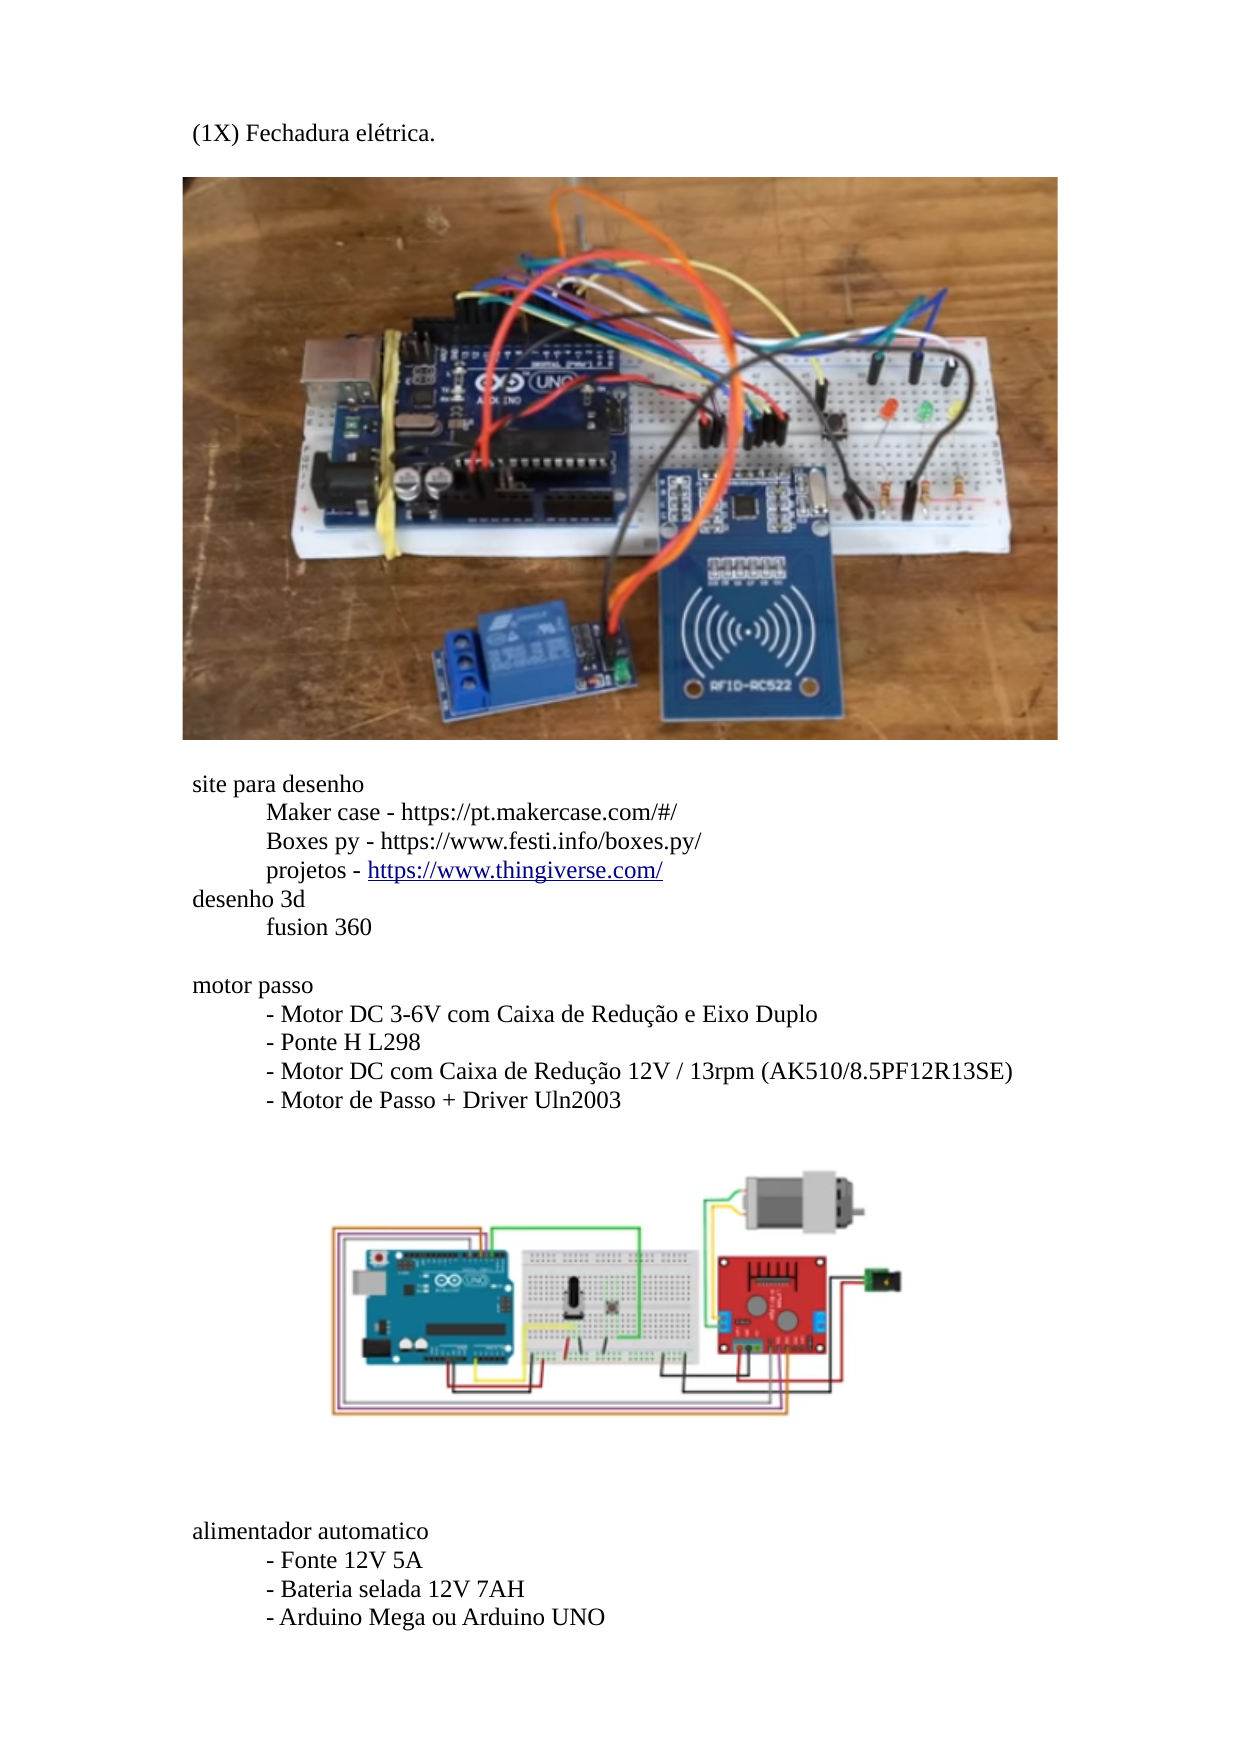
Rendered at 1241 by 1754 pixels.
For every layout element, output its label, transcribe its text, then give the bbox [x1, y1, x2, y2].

text - Motor DC 3-6V com Caixa de Redução e Eixo Duplo [118, 999, 1122, 1027]
text (1X) Fechadura elétrica. [118, 118, 1122, 147]
text - Ponte H L298 [118, 1027, 1122, 1056]
picture [322, 1142, 918, 1441]
text Maker case - https://pt.makercase.com/#/ [118, 797, 1122, 826]
text - Bateria selada 12V 7AH [118, 1574, 1122, 1602]
text fusion 360 [118, 912, 1122, 941]
picture [182, 177, 1058, 740]
text motor passo [118, 970, 1122, 999]
text site para desenho [118, 769, 1122, 797]
text - Motor de Passo + Driver Uln2003 [118, 1085, 1122, 1114]
text Boxes py - https://www.festi.info/boxes.py/ [118, 826, 1122, 855]
text - Motor DC com Caixa de Redução 12V / 13rpm (AK510/8.5PF12R13SE) [118, 1056, 1122, 1085]
text projetos - https://www.thingiverse.com/ [118, 855, 1122, 884]
text - Arduino Mega ou Arduino UNO [118, 1602, 1122, 1631]
text alimentador automatico [118, 1516, 1122, 1545]
text - Fonte 12V 5A [118, 1545, 1122, 1574]
text desenho 3d [118, 884, 1122, 912]
